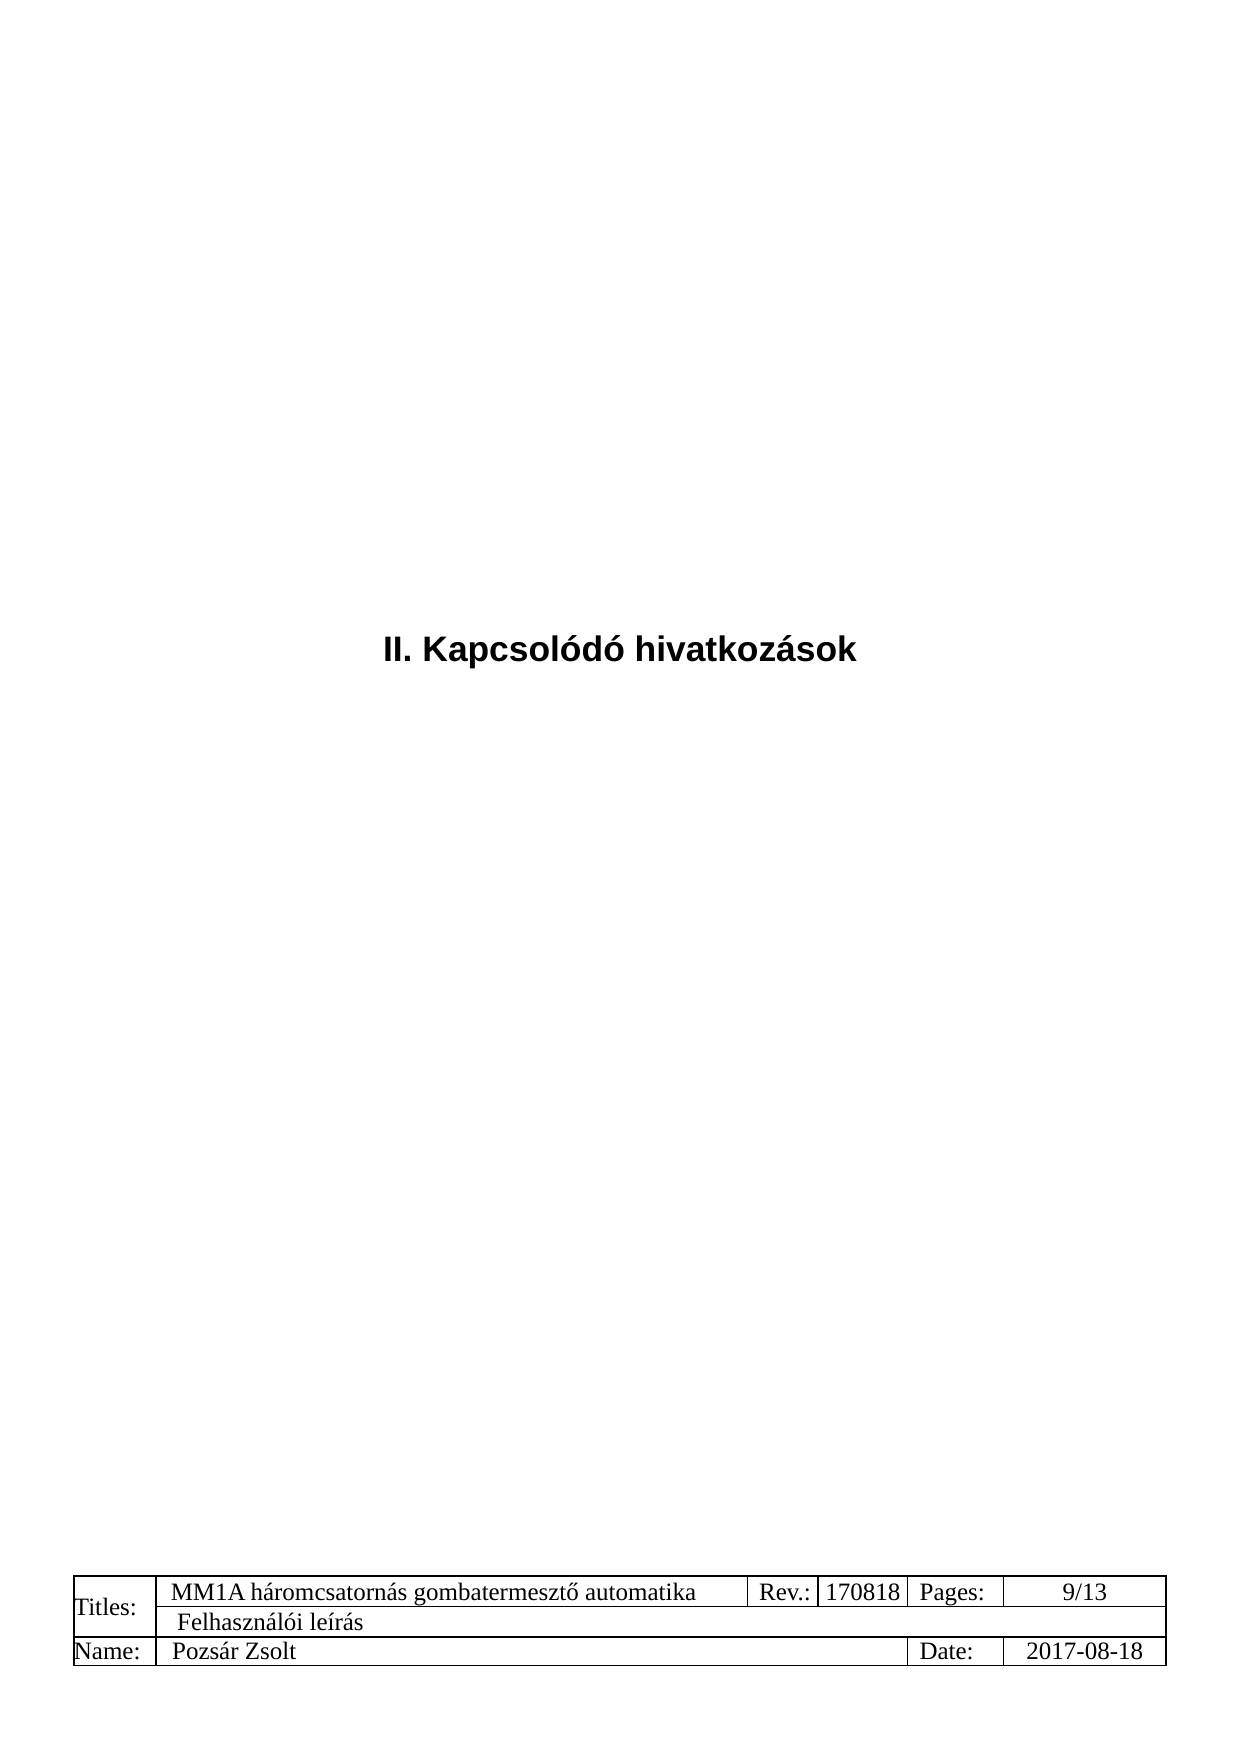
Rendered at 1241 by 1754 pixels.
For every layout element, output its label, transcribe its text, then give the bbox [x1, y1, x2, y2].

subtitle II. Kapcsolódó hivatkozások [74, 628, 1166, 669]
